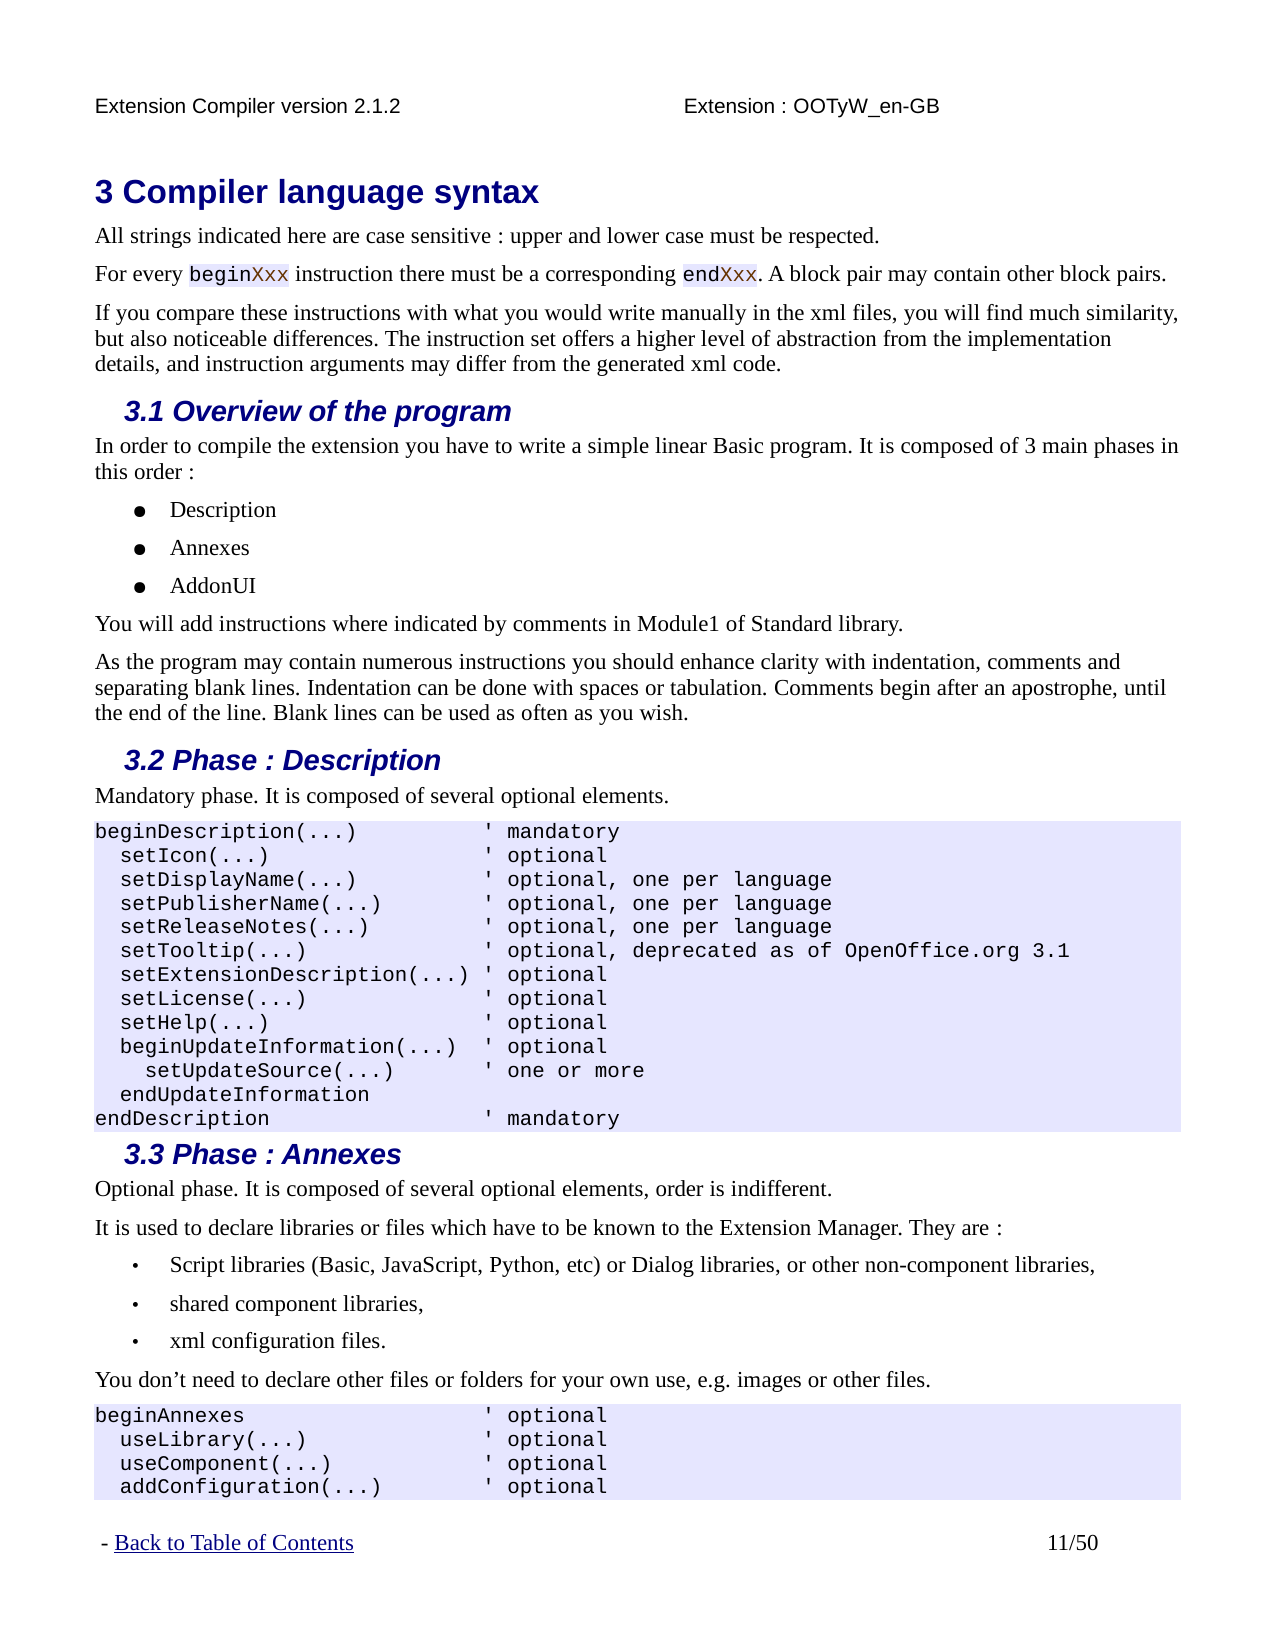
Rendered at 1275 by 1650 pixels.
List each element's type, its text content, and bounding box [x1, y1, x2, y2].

list Description [132, 497, 1181, 522]
text You will add instructions where indicated by comments in Module1 of Standard library. [94, 611, 1181, 637]
text Mandatory phase. It is composed of several optional elements. [94, 782, 1181, 808]
subtitle Phase : Annexes [124, 1138, 1181, 1170]
text setPublisherName(...) ' optional, one per language [94, 892, 1181, 916]
text If you compare these instructions with what you would write manually in the xml files, you will find much similarity, but also noticeable differences. The instruction set offers a higher level of abstraction from the implementation details, and instruction arguments may differ from the generated xml code. [94, 300, 1181, 377]
text beginDescription(...) ' mandatory [94, 821, 1181, 844]
list shared component libraries, [132, 1290, 1181, 1316]
text useLibrary(...) ' optional [94, 1428, 1181, 1452]
text Optional phase. It is composed of several optional elements, order is indifferent. [94, 1176, 1181, 1202]
text setHelp(...) ' optional [94, 1012, 1181, 1036]
text You don’t need to declare other files or folders for your own use, e.g. images or other files. [94, 1366, 1181, 1392]
list Annexes [132, 535, 1181, 561]
text useComponent(...) ' optional [94, 1452, 1181, 1476]
list xml configuration files. [132, 1328, 1181, 1354]
text beginAnnexes ' optional [94, 1404, 1181, 1428]
subtitle Phase : Description [124, 744, 1181, 777]
text For every beginXxx instruction there must be a corresponding endXxx. A block pair may contain other block pairs. [94, 261, 1181, 287]
text In order to compile the extension you have to write a simple linear Basic program. It is composed of 3 main phases in this order : [94, 433, 1181, 484]
text setLicense(...) ' optional [94, 988, 1181, 1012]
text endDescription ' mandatory [94, 1108, 1181, 1132]
text It is used to declare libraries or files which have to be known to the Extension Manager. They are : [94, 1214, 1181, 1240]
text setDisplayName(...) ' optional, one per language [94, 868, 1181, 892]
text setExtensionDescription(...) ' optional [94, 964, 1181, 988]
subtitle Compiler language syntax [94, 172, 1181, 210]
text setIcon(...) ' optional [94, 844, 1181, 868]
text endUpdateInformation [94, 1084, 1181, 1108]
list AddonUI [132, 573, 1181, 598]
list Script libraries (Basic, JavaScript, Python, etc) or Dialog libraries, or other non-component libraries, [132, 1252, 1181, 1278]
text addConfiguration(...) ' optional [94, 1476, 1181, 1500]
text beginUpdateInformation(...) ' optional [94, 1036, 1181, 1060]
text setTooltip(...) ' optional, deprecated as of OpenOffice.org 3.1 [94, 940, 1181, 964]
text As the program may contain numerous instructions you should enhance clarity with indentation, comments and separating blank lines. Indentation can be done with spaces or tabulation. Comments begin after an apostrophe, until the end of the line. Blank lines can be used as often as you wish. [94, 649, 1181, 726]
text setUpdateSource(...) ' one or more [94, 1060, 1181, 1084]
subtitle Overview of the program [124, 395, 1181, 427]
text setReleaseNotes(...) ' optional, one per language [94, 916, 1181, 940]
text All strings indicated here are case sensitive : upper and lower case must be respected. [94, 222, 1181, 248]
